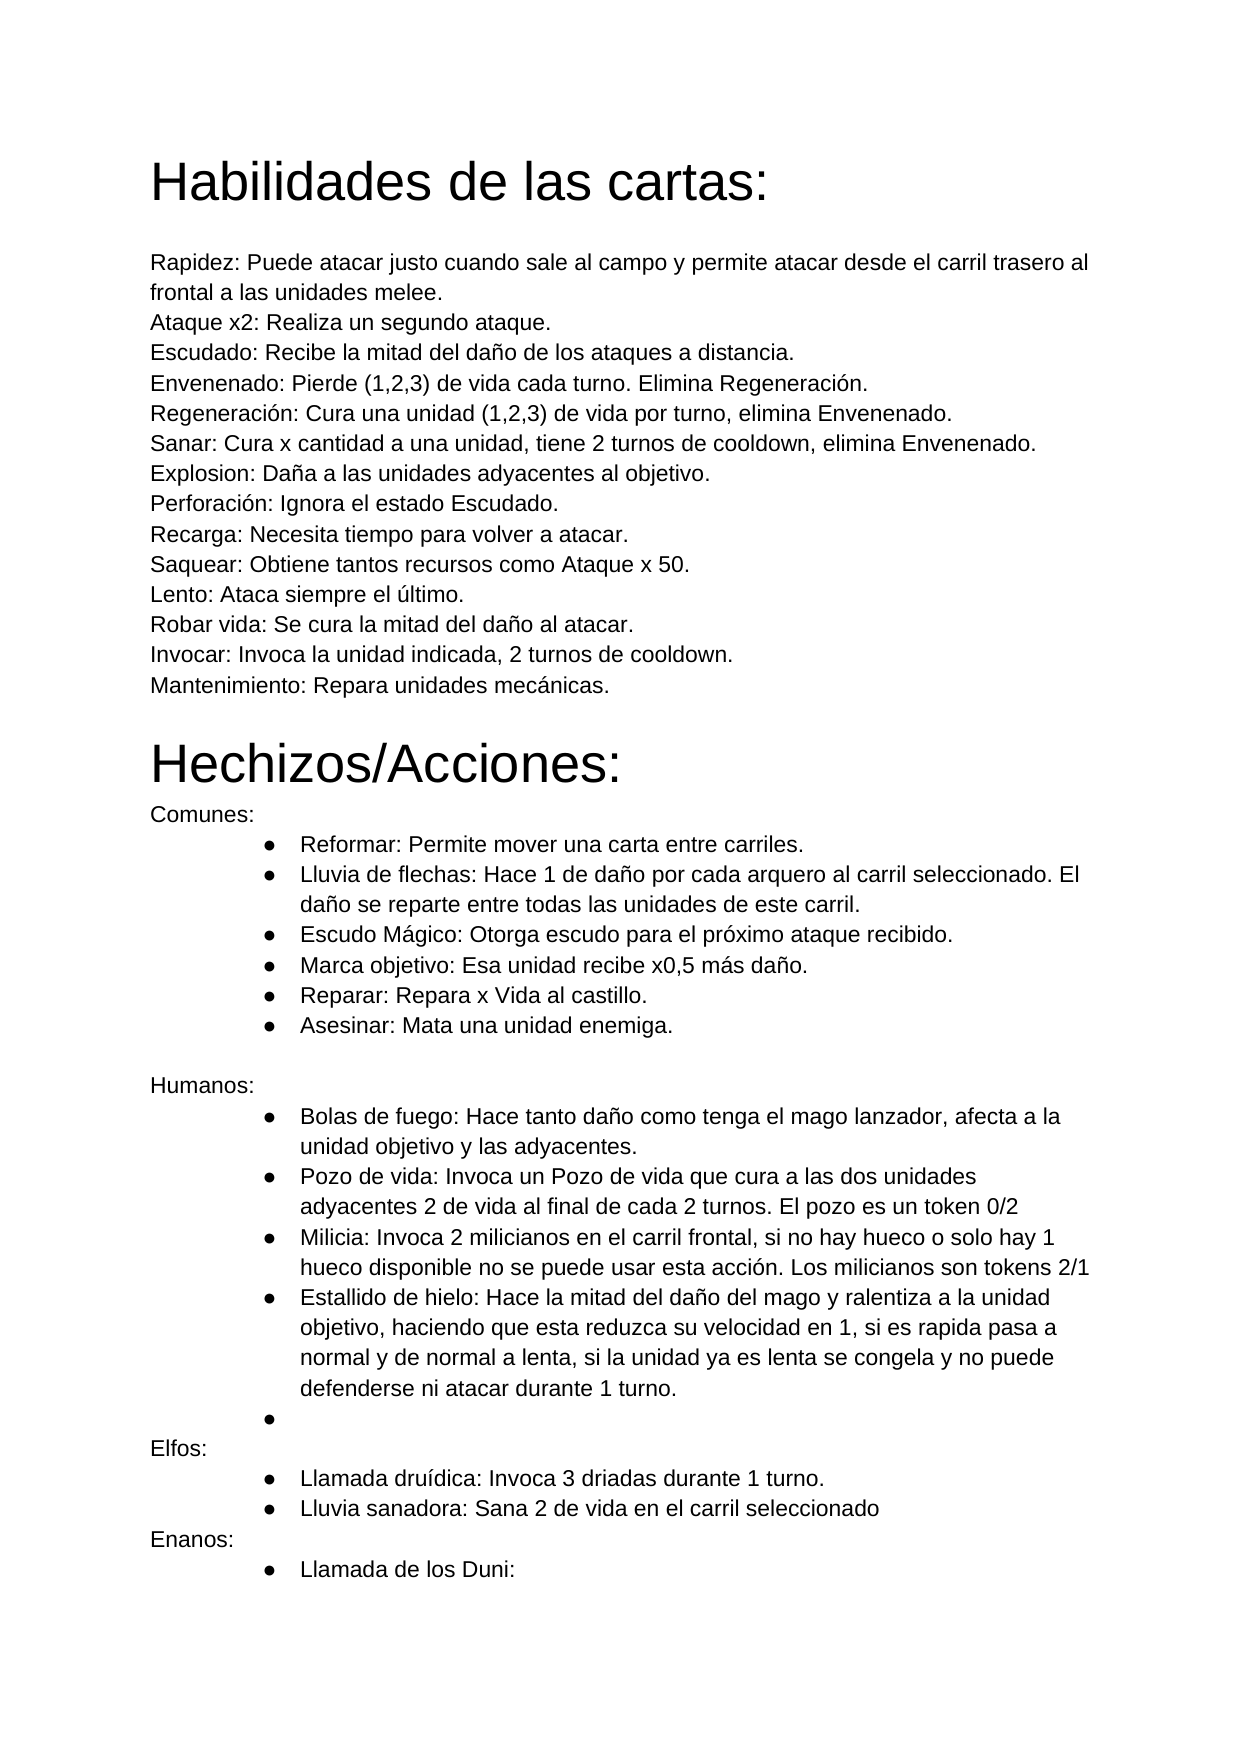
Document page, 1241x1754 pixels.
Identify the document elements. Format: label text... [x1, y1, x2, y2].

text Saquear: Obtiene tantos recursos como Ataque x 50. [150, 551, 1090, 577]
text Robar vida: Se cura la mitad del daño al atacar. [150, 611, 1090, 638]
title Habilidades de las cartas: [150, 150, 1090, 212]
text Sanar: Cura x cantidad a una unidad, tiene 2 turnos de cooldown, elimina Envenenado. [150, 430, 1090, 456]
text Explosion: Daña a las unidades adyacentes al objetivo. [150, 460, 1090, 487]
list Llamada druídica: Invoca 3 driadas durante 1 turno. [262, 1465, 1090, 1492]
text Lento: Ataca siempre el último. [150, 581, 1090, 607]
text Comunes: [150, 801, 1090, 827]
text Invocar: Invoca la unidad indicada, 2 turnos de cooldown. [150, 641, 1090, 668]
text Envenenado: Pierde (1,2,3) de vida cada turno. Elimina Regeneración. [150, 369, 1090, 396]
list Reformar: Permite mover una carta entre carriles. [262, 831, 1090, 857]
list Llamada de los Duni: [262, 1556, 1090, 1582]
list Bolas de fuego: Hace tanto daño como tenga el mago lanzador, afecta a la unidad objetivo y las adyacentes. [262, 1103, 1090, 1159]
text Ataque x2: Realiza un segundo ataque. [150, 309, 1090, 336]
list Lluvia sanadora: Sana 2 de vida en el carril seleccionado [262, 1495, 1090, 1522]
list Pozo de vida: Invoca un Pozo de vida que cura a las dos unidades adyacentes 2 de vida al final de cada 2 turnos. El pozo es un token 0/2 [262, 1163, 1090, 1220]
text Mantenimiento: Repara unidades mecánicas. [150, 672, 1090, 698]
text Regeneración: Cura una unidad (1,2,3) de vida por turno, elimina Envenenado. [150, 400, 1090, 426]
list Reparar: Repara x Vida al castillo. [262, 982, 1090, 1008]
text Humanos: [150, 1072, 1090, 1099]
text Perforación: Ignora el estado Escudado. [150, 490, 1090, 517]
text Enanos: [150, 1526, 1090, 1552]
list Marca objetivo: Esa unidad recibe x0,5 más daño. [262, 952, 1090, 978]
list Asesinar: Mata una unidad enemiga. [262, 1012, 1090, 1038]
list Milicia: Invoca 2 milicianos en el carril frontal, si no hay hueco o solo hay 1 hueco disponible no se puede usar esta acción. Los milicianos son tokens 2/1 [262, 1223, 1090, 1280]
text Escudado: Recibe la mitad del daño de los ataques a distancia. [150, 339, 1090, 366]
list Estallido de hielo: Hace la mitad del daño del mago y ralentiza a la unidad objetivo, haciendo que esta reduzca su velocidad en 1, si es rapida pasa a normal y de normal a lenta, si la unidad ya es lenta se congela y no puede defenderse ni atacar durante 1 turno. [262, 1284, 1090, 1401]
title Hechizos/Acciones: [150, 732, 1090, 794]
text Elfos: [150, 1435, 1090, 1461]
text Recarga: Necesita tiempo para volver a atacar. [150, 521, 1090, 547]
text Rapidez: Puede atacar justo cuando sale al campo y permite atacar desde el carril trasero al frontal a las unidades melee. [150, 249, 1090, 305]
list Escudo Mágico: Otorga escudo para el próximo ataque recibido. [262, 921, 1090, 948]
list Lluvia de flechas: Hace 1 de daño por cada arquero al carril seleccionado. El daño se reparte entre todas las unidades de este carril. [262, 861, 1090, 918]
